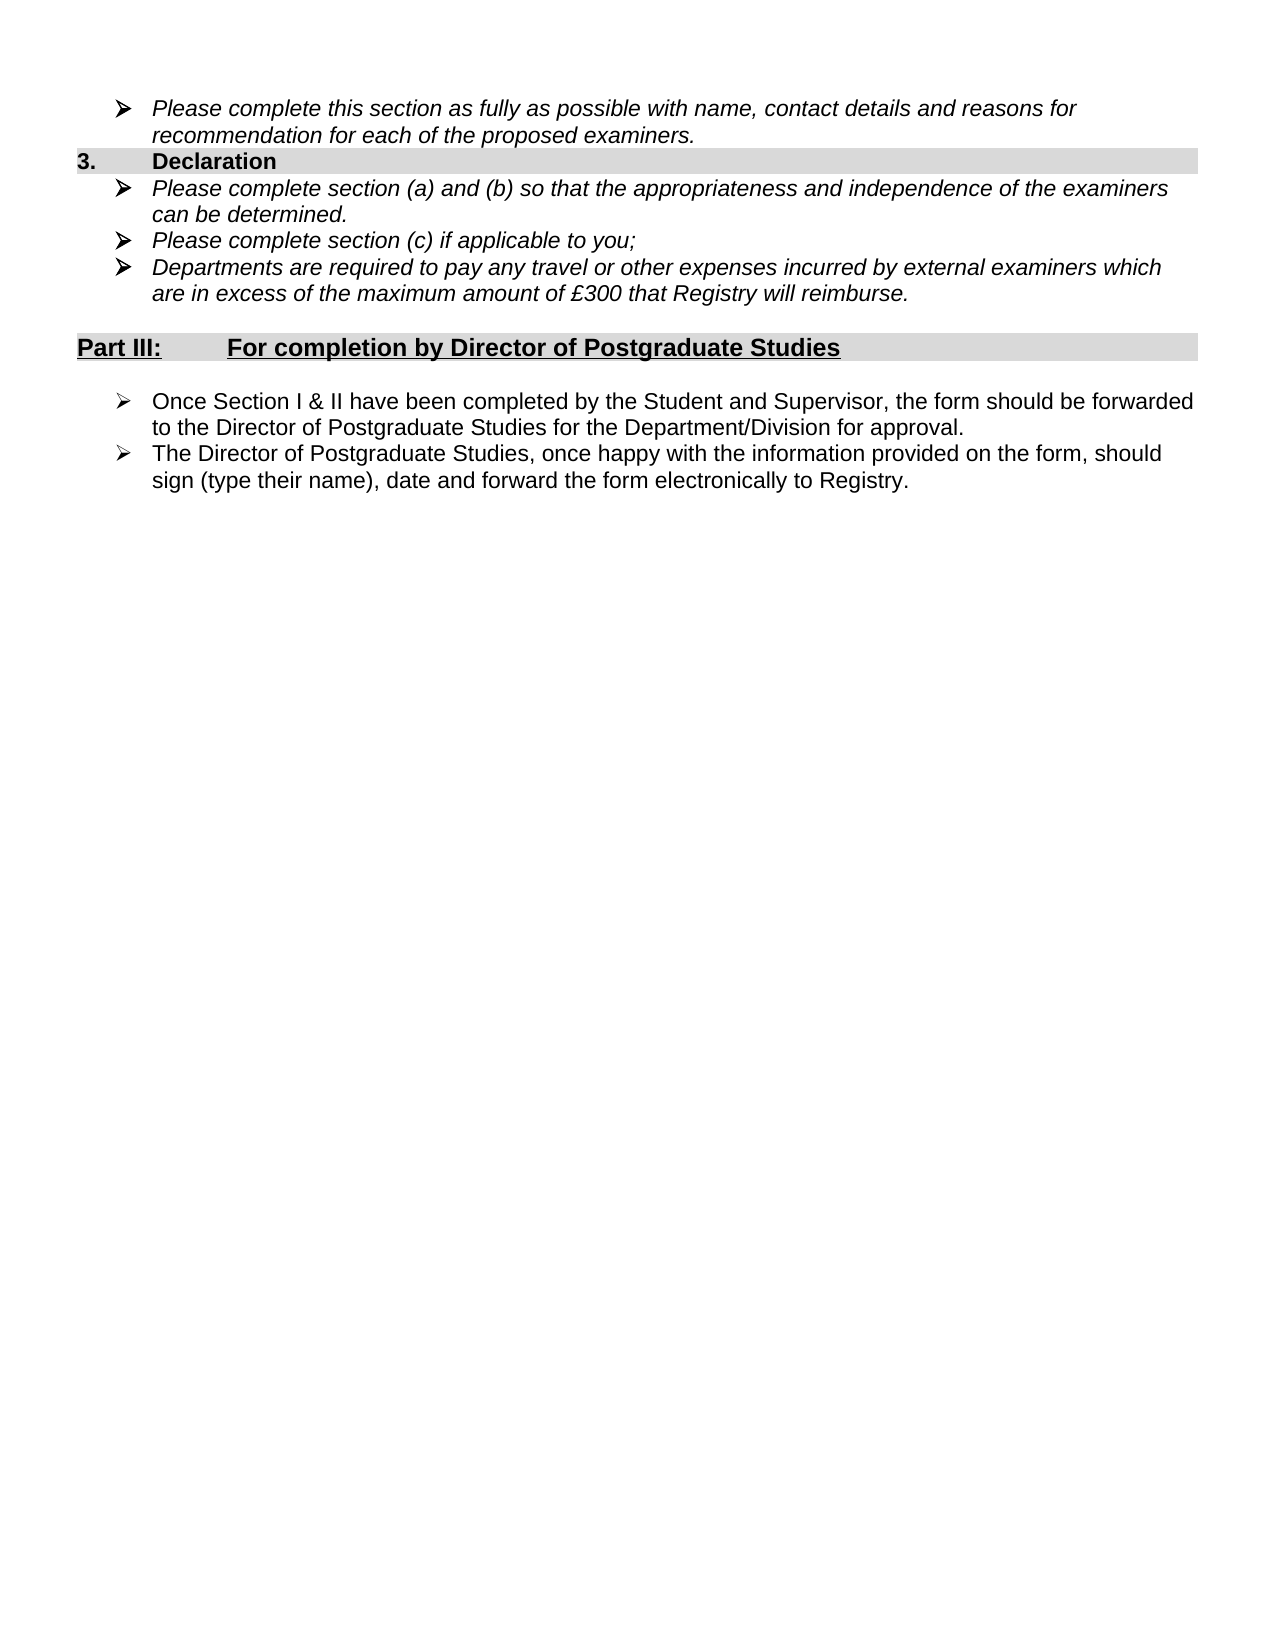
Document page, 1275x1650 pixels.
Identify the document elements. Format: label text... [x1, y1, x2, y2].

text 3. Declaration [77, 148, 1198, 174]
list Please complete section (a) and (b) so that the appropriateness and independence of the examiners can be determined. [114, 174, 1198, 227]
list The Director of Postgraduate Studies, once happy with the information provided on the form, should sign (type their name), date and forward the form electronically to Registry. [114, 440, 1198, 493]
text Part III: For completion by Director of Postgraduate Studies [77, 333, 1198, 361]
list Departments are required to pay any travel or other expenses incurred by external examiners which are in excess of the maximum amount of £300 that Registry will reimburse. [114, 253, 1198, 306]
list Once Section I & II have been completed by the Student and Supervisor, the form should be forwarded to the Director of Postgraduate Studies for the Department/Division for approval. [114, 388, 1198, 440]
list Please complete section (c) if applicable to you; [114, 227, 1198, 253]
list Please complete this section as fully as possible with name, contact details and reasons for recommendation for each of the proposed examiners. [114, 95, 1198, 148]
